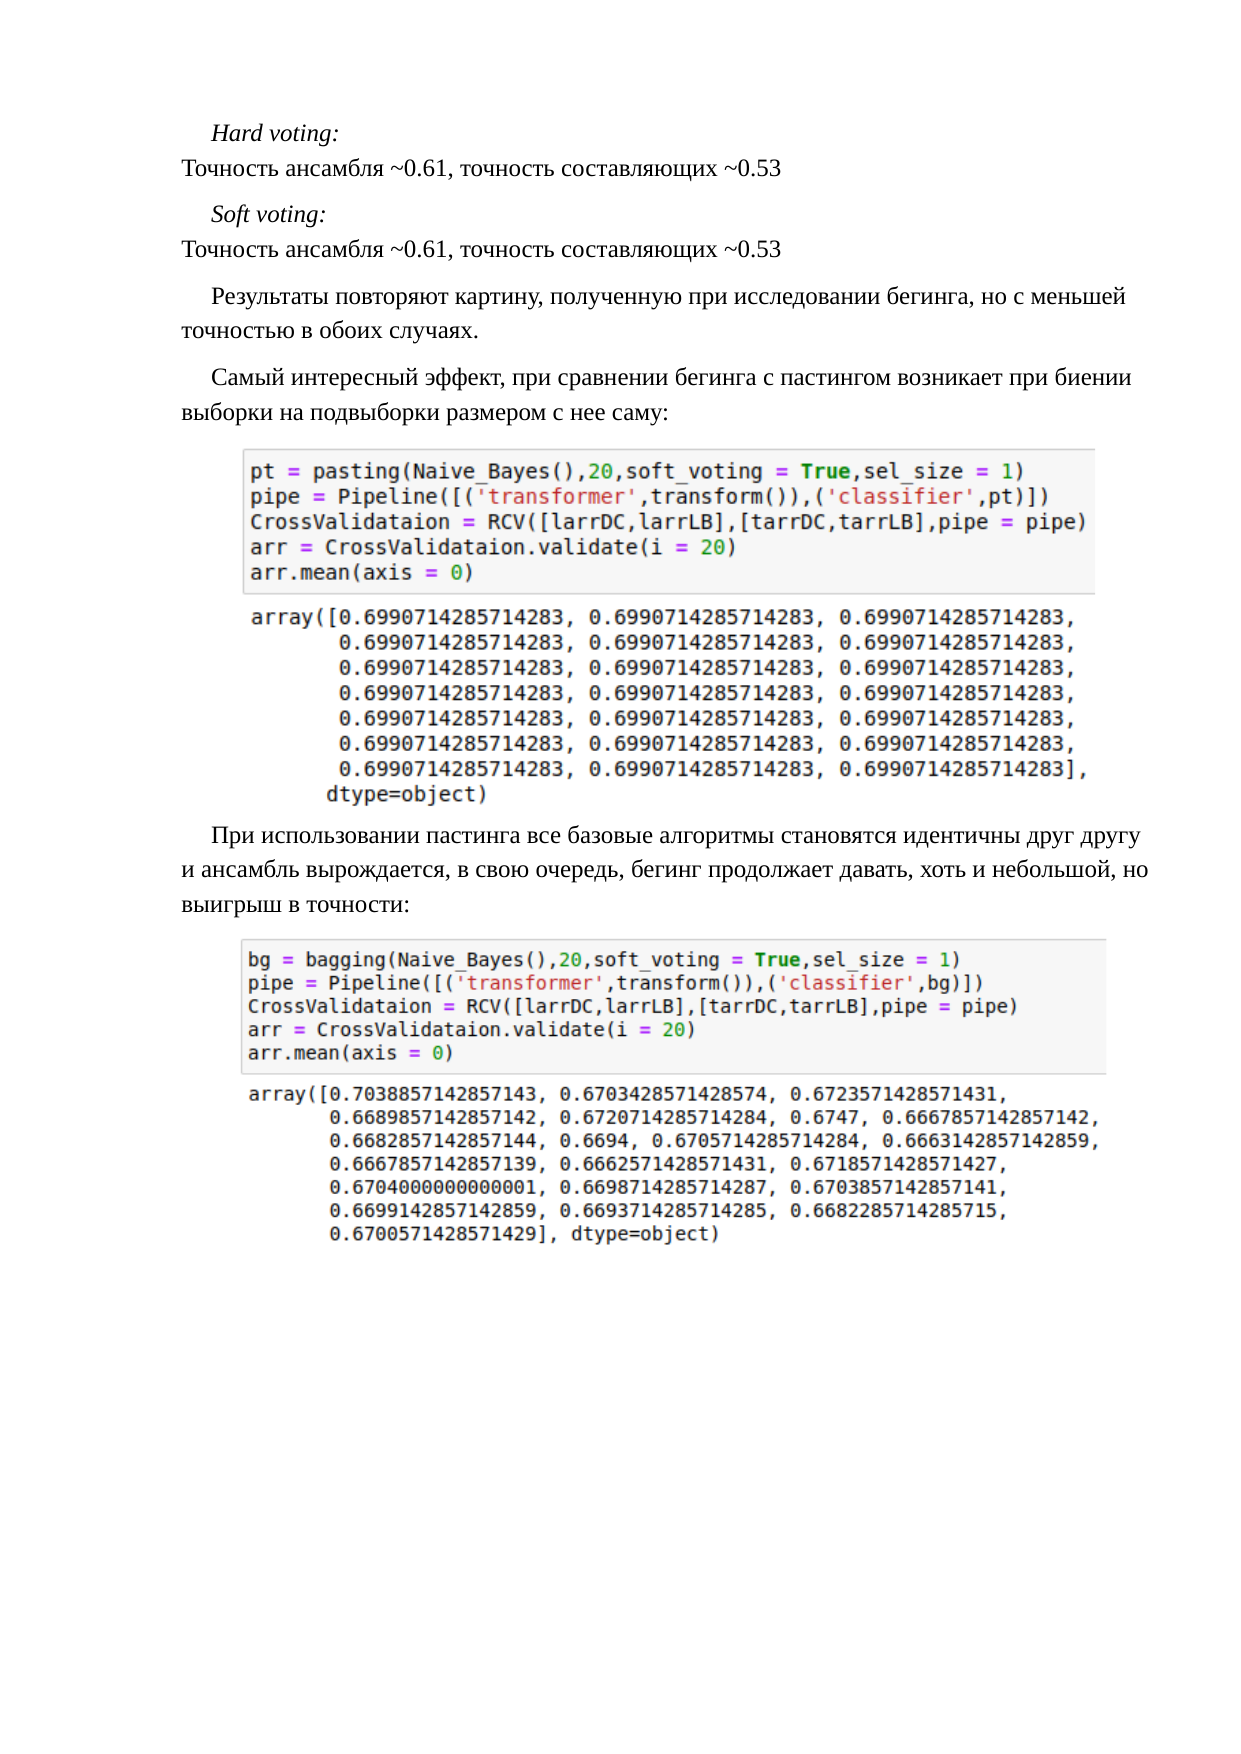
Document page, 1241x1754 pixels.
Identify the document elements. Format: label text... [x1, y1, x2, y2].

picture [237, 936, 1107, 1257]
text При использовании пастинга все базовые алгоритмы становятся идентичны друг другу и ансамбль вырождается, в свою очередь, бегинг продолжает давать, хоть и небольшой, но выигрыш в точности: [181, 820, 1152, 917]
text Результаты повторяют картину, полученную при исследовании бегинга, но с меньшей точностью в обоих случаях. [181, 281, 1152, 344]
text Самый интересный эффект, при сравнении бегинга с пастингом возникает при биении выборки на подвыборки размером с нее саму: [181, 362, 1152, 426]
text Soft voting: Точность ансамбля ~0.61, точность составляющих ~0.53 [181, 199, 1152, 263]
picture [237, 443, 1096, 812]
text Hard voting: Точность ансамбля ~0.61, точность составляющих ~0.53 [181, 118, 1152, 181]
